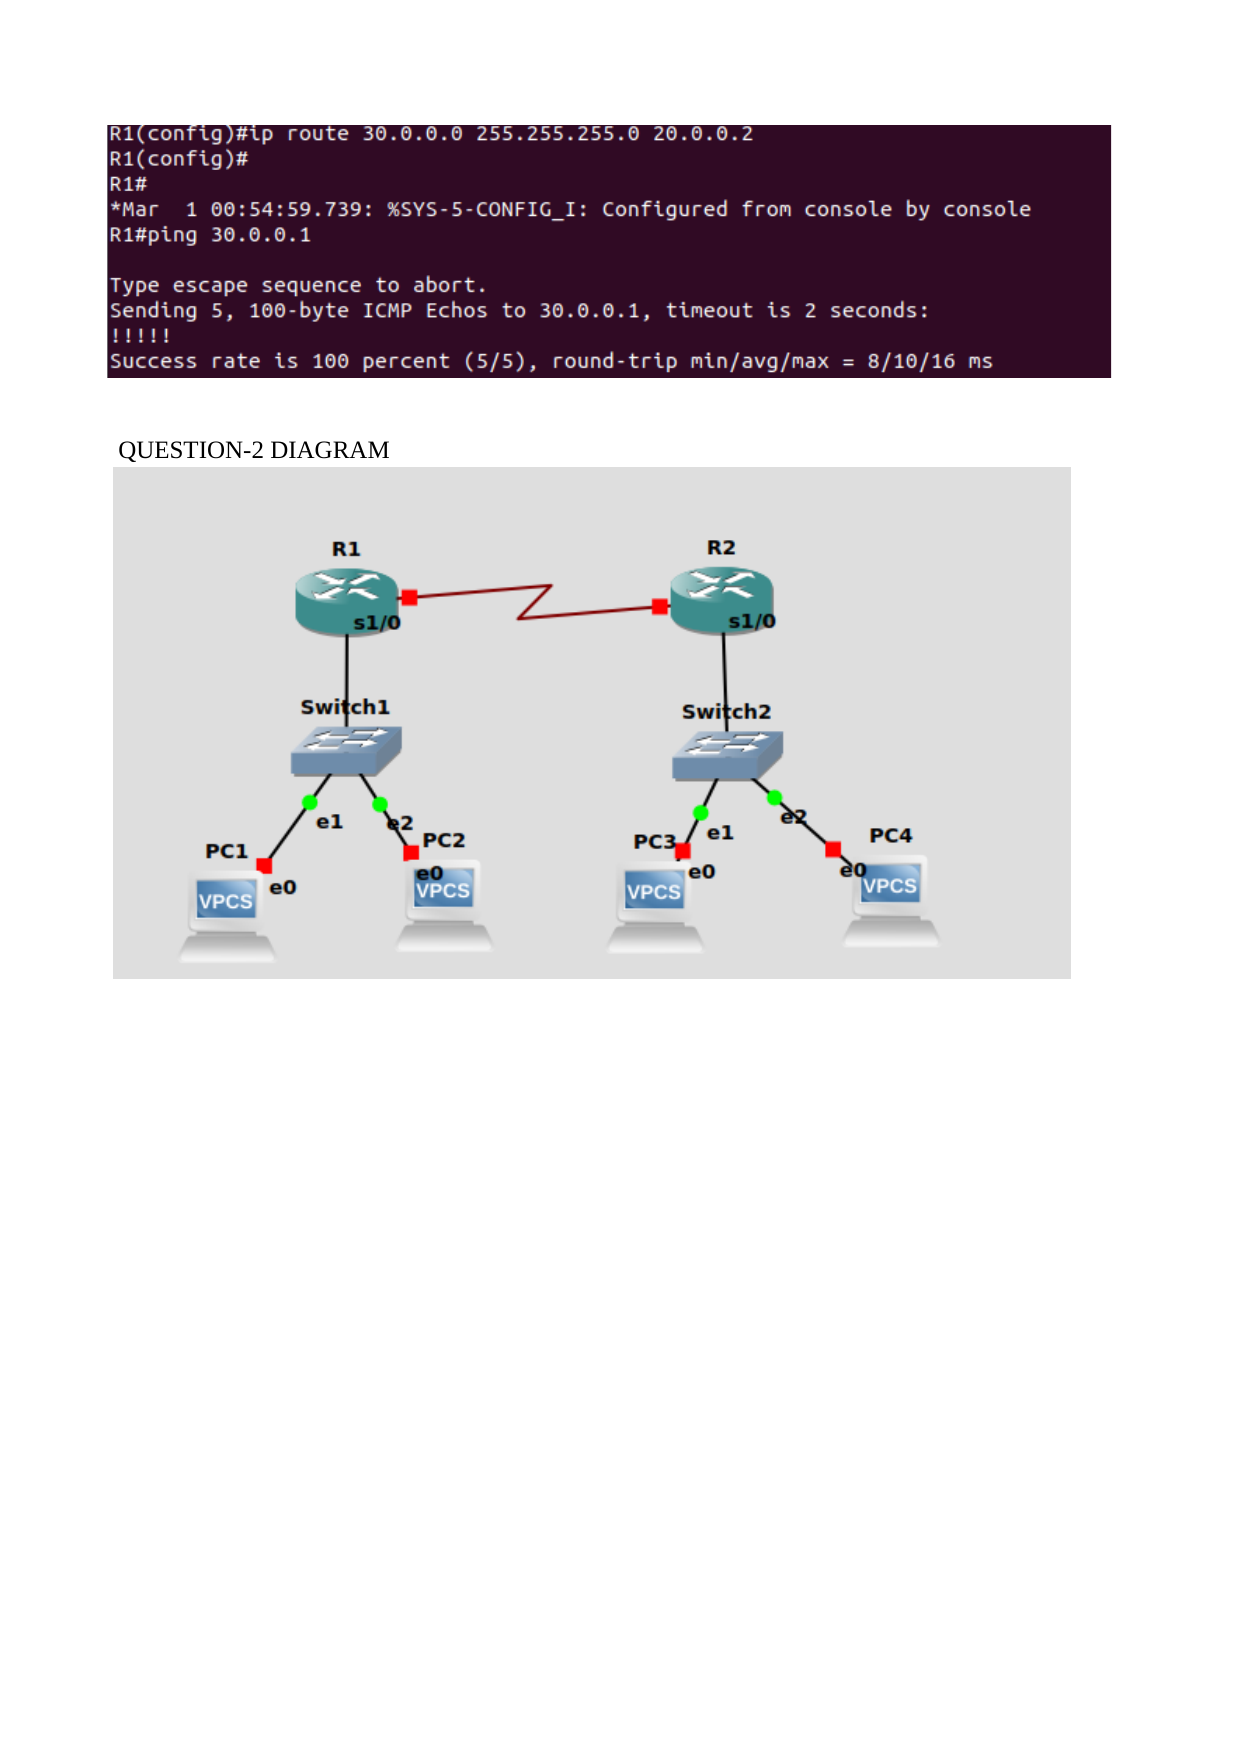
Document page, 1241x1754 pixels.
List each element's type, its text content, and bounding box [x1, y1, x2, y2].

picture [113, 467, 1071, 979]
text QUESTION-2 DIAGRAM [118, 435, 1122, 464]
picture [107, 125, 1112, 378]
